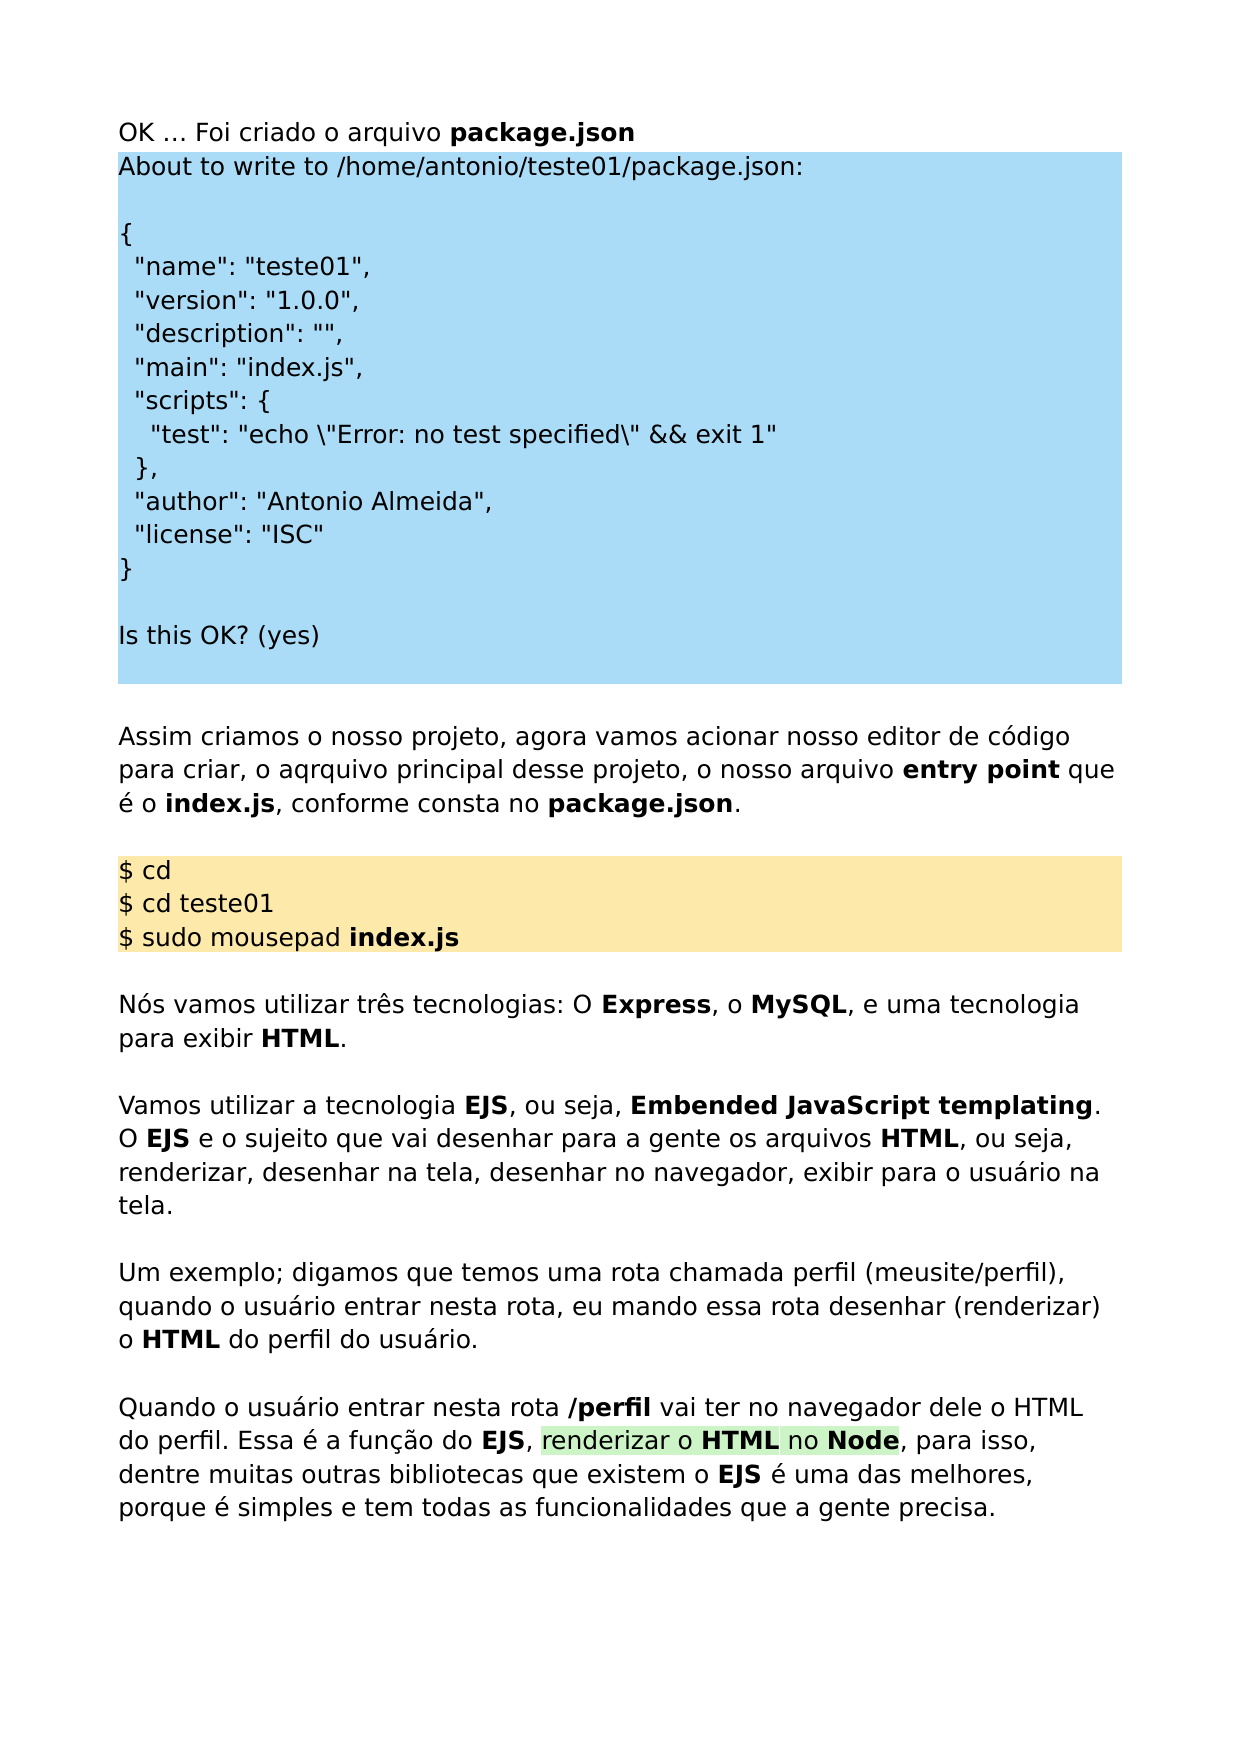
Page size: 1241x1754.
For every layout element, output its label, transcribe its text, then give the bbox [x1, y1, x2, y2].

text Is this OK? (yes) [118, 621, 1122, 650]
text "description": "", [118, 319, 1122, 348]
text "test": "echo \"Error: no test specified\" && exit 1" [118, 420, 1122, 449]
text $ cd teste01 [118, 889, 1122, 919]
text Quando o usuário entrar nesta rota /perfil vai ter no navegador dele o HTML do perfil. Essa é a função do EJS, renderizar o HTML no Node, para isso, dentre muitas outras bibliotecas que existem o EJS é uma das melhores, porque é simples e tem todas as funcionalidades que a gente precisa. [118, 1393, 1122, 1522]
text { [118, 219, 1122, 248]
text Vamos utilizar a tecnologia EJS, ou seja, Embended JavaScript templating. O EJS e o sujeito que vai desenhar para a gente os arquivos HTML, ou seja, renderizar, desenhar na tela, desenhar no navegador, exibir para o usuário na tela. [118, 1091, 1122, 1221]
text "version": "1.0.0", [118, 286, 1122, 315]
text }, [118, 453, 1122, 483]
text "author": "Antonio Almeida", [118, 487, 1122, 516]
text "name": "teste01", [118, 252, 1122, 281]
text OK … Foi criado o arquivo package.json [118, 118, 1122, 147]
text Assim criamos o nosso projeto, agora vamos acionar nosso editor de código para criar, o aqrquivo principal desse projeto, o nosso arquivo entry point que é o index.js, conforme consta no package.json. [118, 722, 1122, 818]
text "main": "index.js", [118, 353, 1122, 382]
text Um exemplo; digamos que temos uma rota chamada perfil (meusite/perfil), quando o usuário entrar nesta rota, eu mando essa rota desenhar (renderizar) o HTML do perfil do usuário. [118, 1258, 1122, 1355]
text "license": "ISC" [118, 521, 1122, 550]
text $ cd [118, 856, 1122, 885]
text $ sudo mousepad index.js [118, 923, 1122, 952]
text Nós vamos utilizar três tecnologias: O Express, o MySQL, e uma tecnologia para exibir HTML. [118, 990, 1122, 1053]
text About to write to /home/antonio/teste01/package.json: [118, 152, 1122, 181]
text } [118, 554, 1122, 583]
text "scripts": { [118, 386, 1122, 416]
